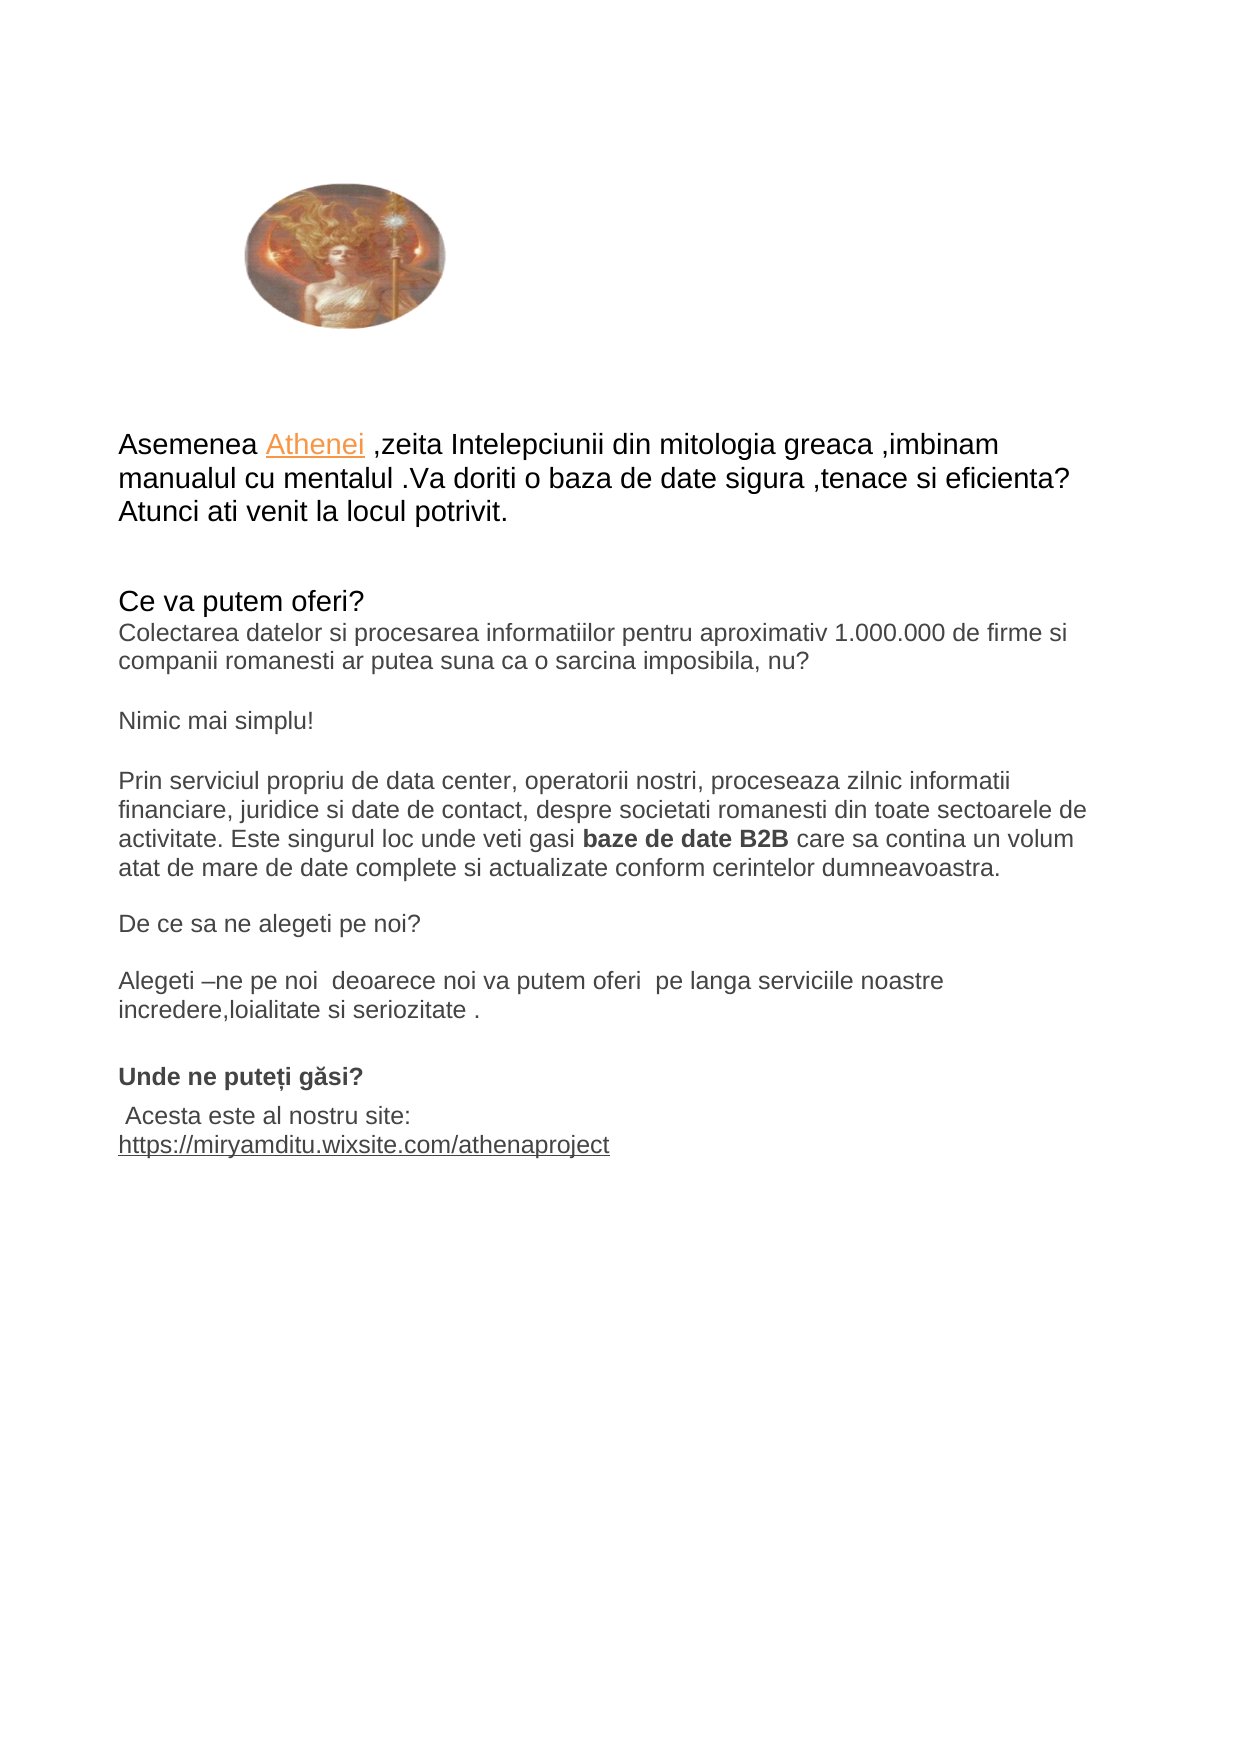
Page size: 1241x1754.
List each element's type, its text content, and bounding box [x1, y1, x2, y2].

text Prin serviciul propriu de data center, operatorii nostri, proceseaza zilnic informatii financiare, juridice si date de contact, despre societati romanesti din toate sectoarele de activitate. Este singurul loc unde veti gasi baze de date B2B care sa contina un volum atat de mare de date complete si actualizate conform cerintelor dumneavoastra. [118, 766, 1122, 881]
text Colectarea datelor si procesarea informatiilor pentru aproximativ 1.000.000 de firme si companii romanesti ar putea suna ca o sarcina imposibila, nu? [118, 617, 1122, 675]
text Alegeti –ne pe noi deoarece noi va putem oferi pe langa serviciile noastre incredere,loialitate si seriozitate . [118, 966, 1122, 1023]
text Nimic mai simplu! [118, 706, 1122, 735]
text Unde ne puteți găsi? [118, 1062, 1122, 1091]
text De ce sa ne alegeti pe noi? [118, 909, 1122, 938]
text Acesta este al nostru site: [118, 1101, 1122, 1130]
text https://miryamditu.wixsite.com/athenaproject [118, 1130, 1122, 1159]
text Asemenea Athenei ,zeita Intelepciunii din mitologia greaca ,imbinam manualul cu mentalul .Va doriti o baza de date sigura ,tenace si eficienta? Atunci ati venit la locul potrivit. [118, 427, 1122, 528]
text Ce va putem oferi? [118, 584, 1122, 617]
